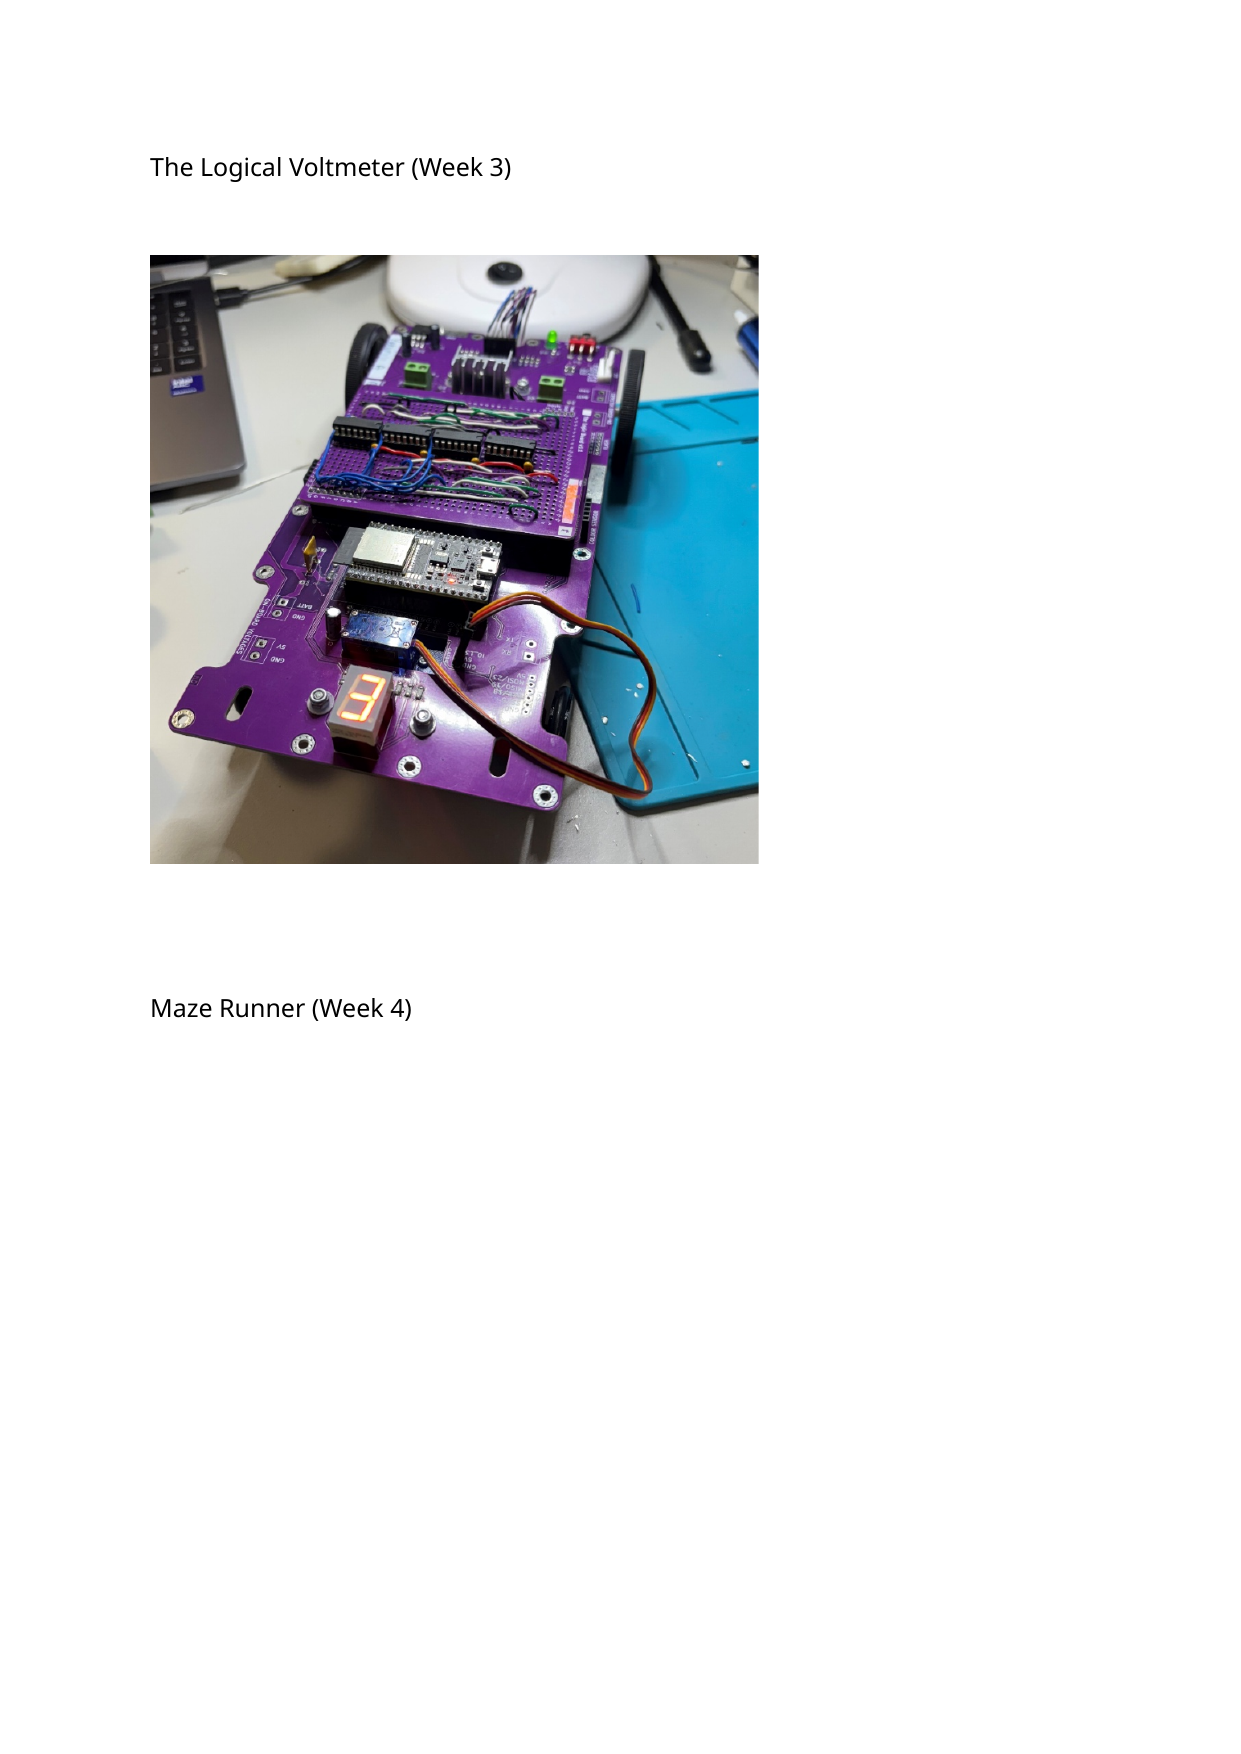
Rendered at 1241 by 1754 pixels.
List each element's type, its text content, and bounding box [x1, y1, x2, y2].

text Maze Runner (Week 4) [150, 991, 1090, 1025]
text The Logical Voltmeter (Week 3) [150, 150, 1090, 184]
